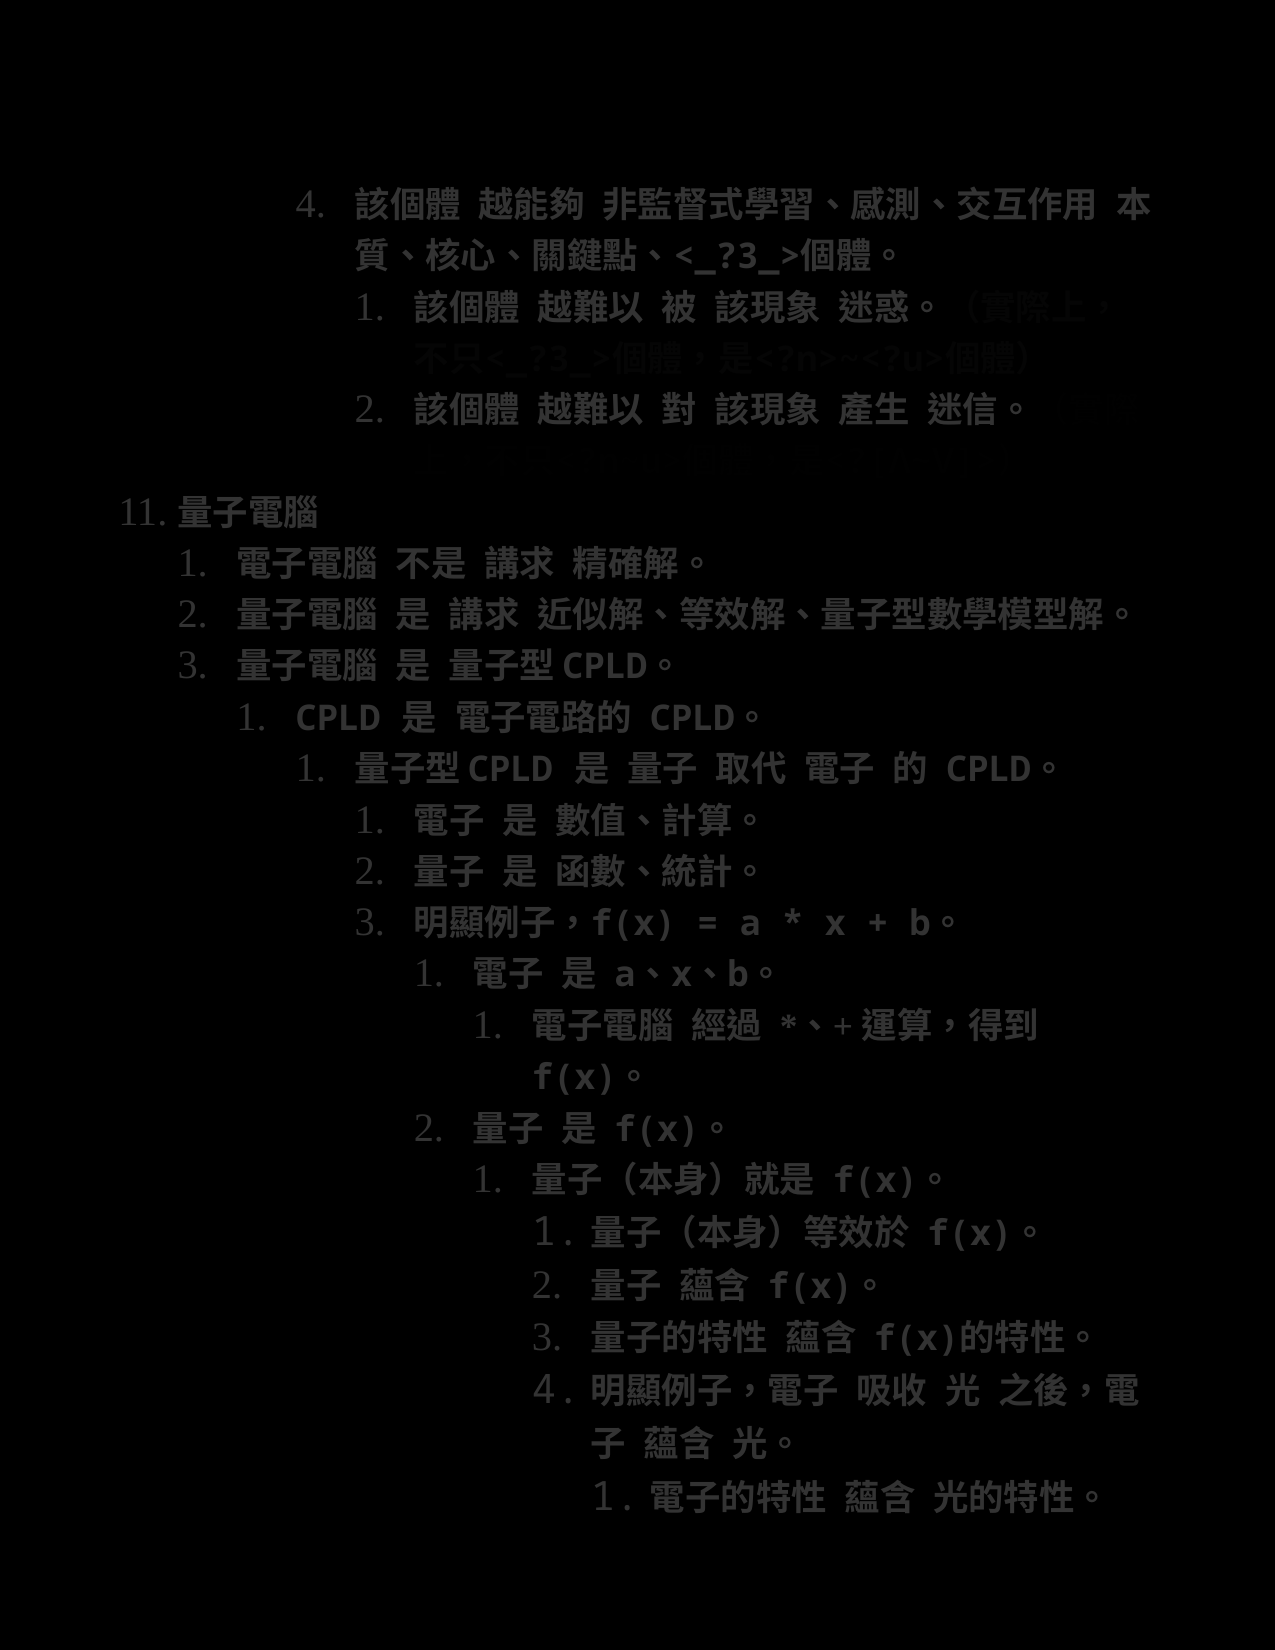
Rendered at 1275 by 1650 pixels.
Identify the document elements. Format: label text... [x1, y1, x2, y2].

list 量子電腦 是 量子型CPLD。 [177, 638, 1157, 689]
list 該個體 越難以 對 該現象 產生 迷信。（實際上，不只<?n~u>個體，是<?[Λ~V]>） [354, 382, 1157, 484]
list 量子型CPLD 是 量子 取代 電子 的 CPLD。 [295, 741, 1157, 792]
list 電子的特性 蘊含 光的特性。 [591, 1467, 1157, 1522]
list 該個體 越難以 被 該現象 迷惑。（實際上，不只<_?3_>個體，是<?n>~<?u>個體） [354, 279, 1157, 382]
list 電子電腦 不是 講求 精確解。 [177, 535, 1157, 587]
list 量子（本身）等效於 f(x)。 [532, 1203, 1157, 1258]
list 明顯例子，f(x) = a * x + b。 [354, 894, 1157, 946]
list CPLD 是 電子電路的 CPLD。 [236, 689, 1157, 741]
list 量子電腦 [118, 484, 1157, 535]
list 量子電腦 是 講求 近似解、等效解、量子型數學模型解。 [177, 587, 1157, 638]
list 量子 是 函數、統計。 [354, 843, 1157, 894]
list 該個體 越能夠 非監督式學習、感測、交互作用 本質、核心、關鍵點、<_?3_>個體。 [295, 176, 1157, 279]
list 量子（本身）就是 f(x)。 [472, 1151, 1157, 1203]
list 明顯例子，電子 吸收 光 之後，電子 蘊含 光。 [532, 1360, 1157, 1467]
list 電子電腦 經過 *、+ 運算，得到 f(x)。 [472, 997, 1157, 1100]
list 量子 蘊含 f(x)。 [532, 1258, 1157, 1309]
list 量子 是 f(x)。 [413, 1100, 1157, 1151]
list 電子 是 a、x、b。 [413, 946, 1157, 997]
list 量子的特性 蘊含 f(x)的特性。 [532, 1309, 1157, 1360]
list 電子 是 數值、計算。 [354, 792, 1157, 843]
